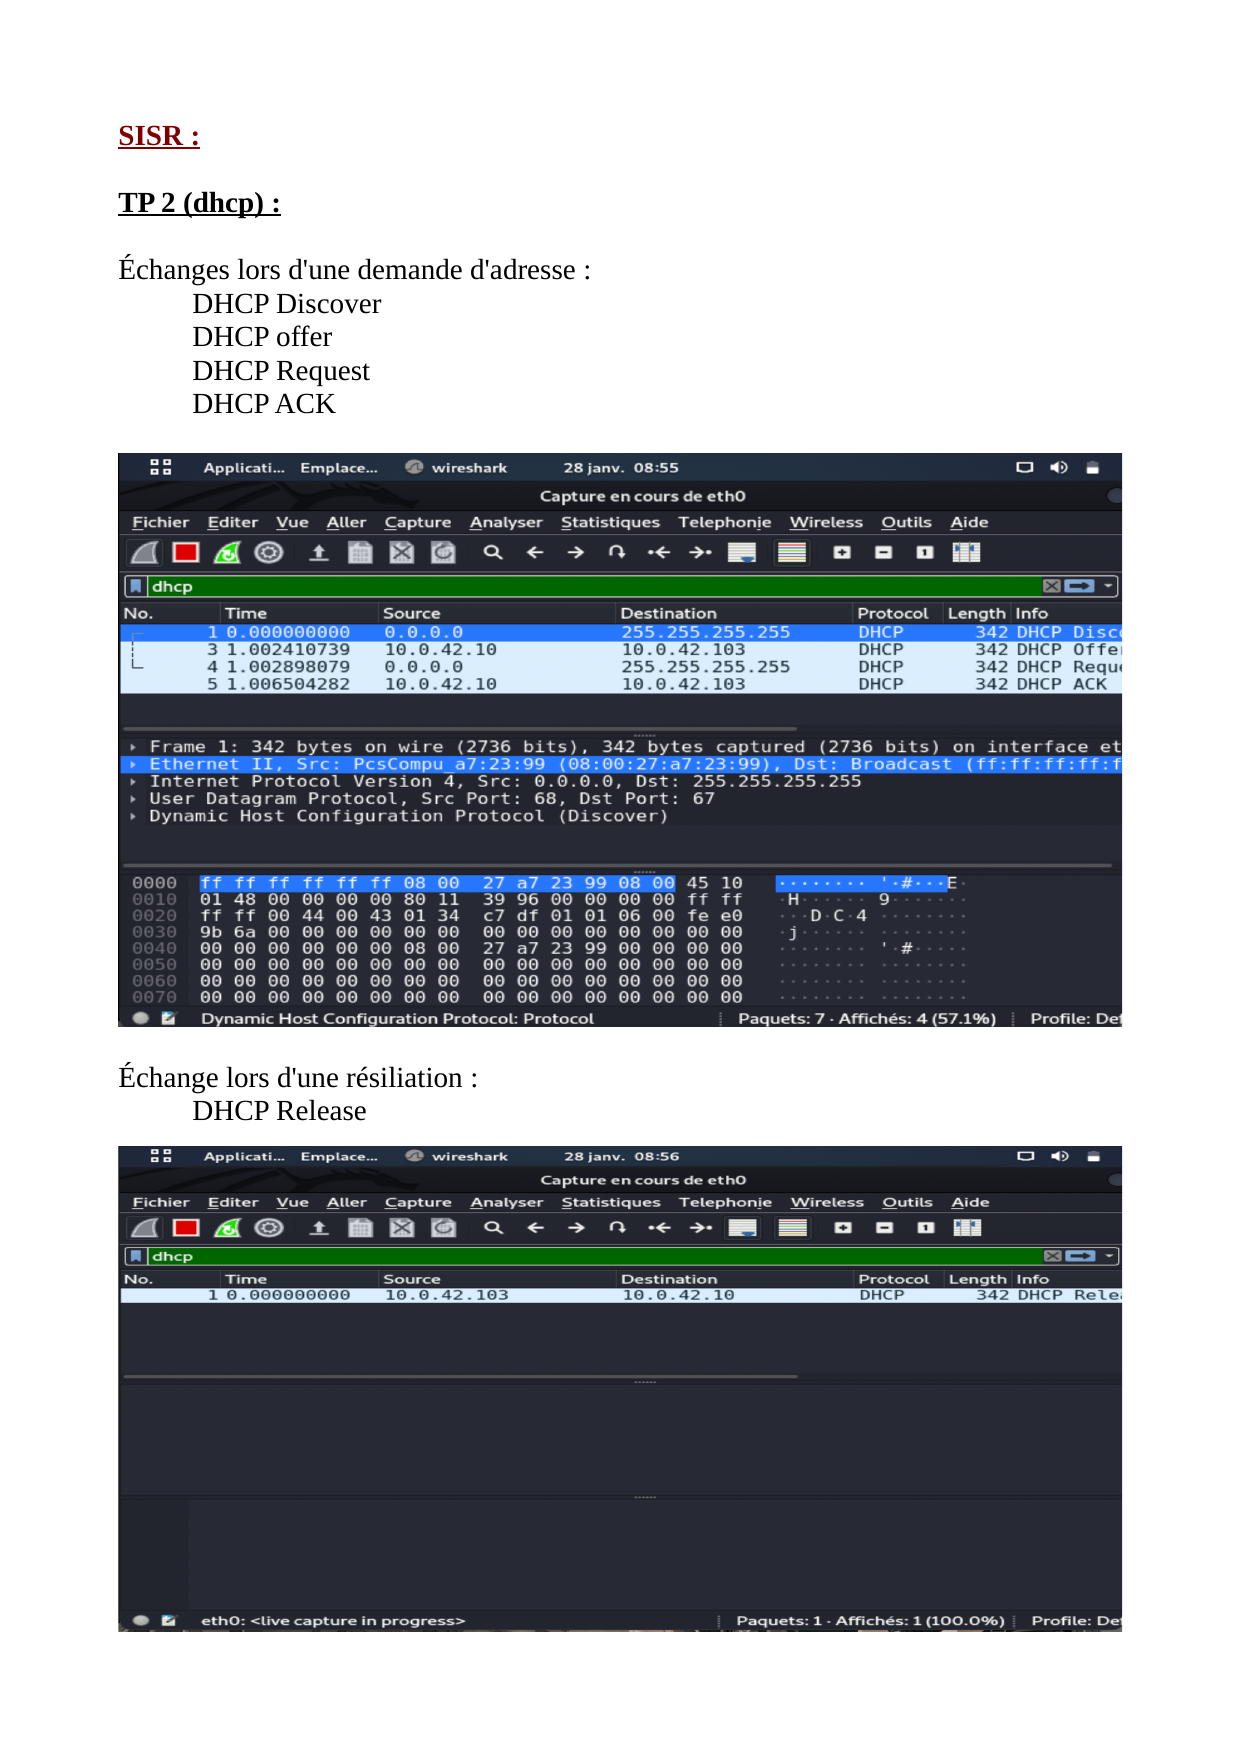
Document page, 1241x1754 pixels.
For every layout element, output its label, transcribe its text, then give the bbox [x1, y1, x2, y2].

picture [118, 453, 1123, 1027]
text DHCP Discover [118, 286, 1122, 319]
text SISR : [118, 118, 1122, 152]
picture [118, 1146, 1123, 1632]
text DHCP Release [118, 1093, 1122, 1127]
text Échanges lors d'une demande d'adresse : [118, 252, 1122, 286]
text DHCP ACK [118, 386, 1122, 420]
text DHCP Request [118, 353, 1122, 386]
text Échange lors d'une résiliation : [118, 1060, 1122, 1093]
text DHCP offer [118, 319, 1122, 353]
text TP 2 (dhcp) : [118, 185, 1122, 219]
